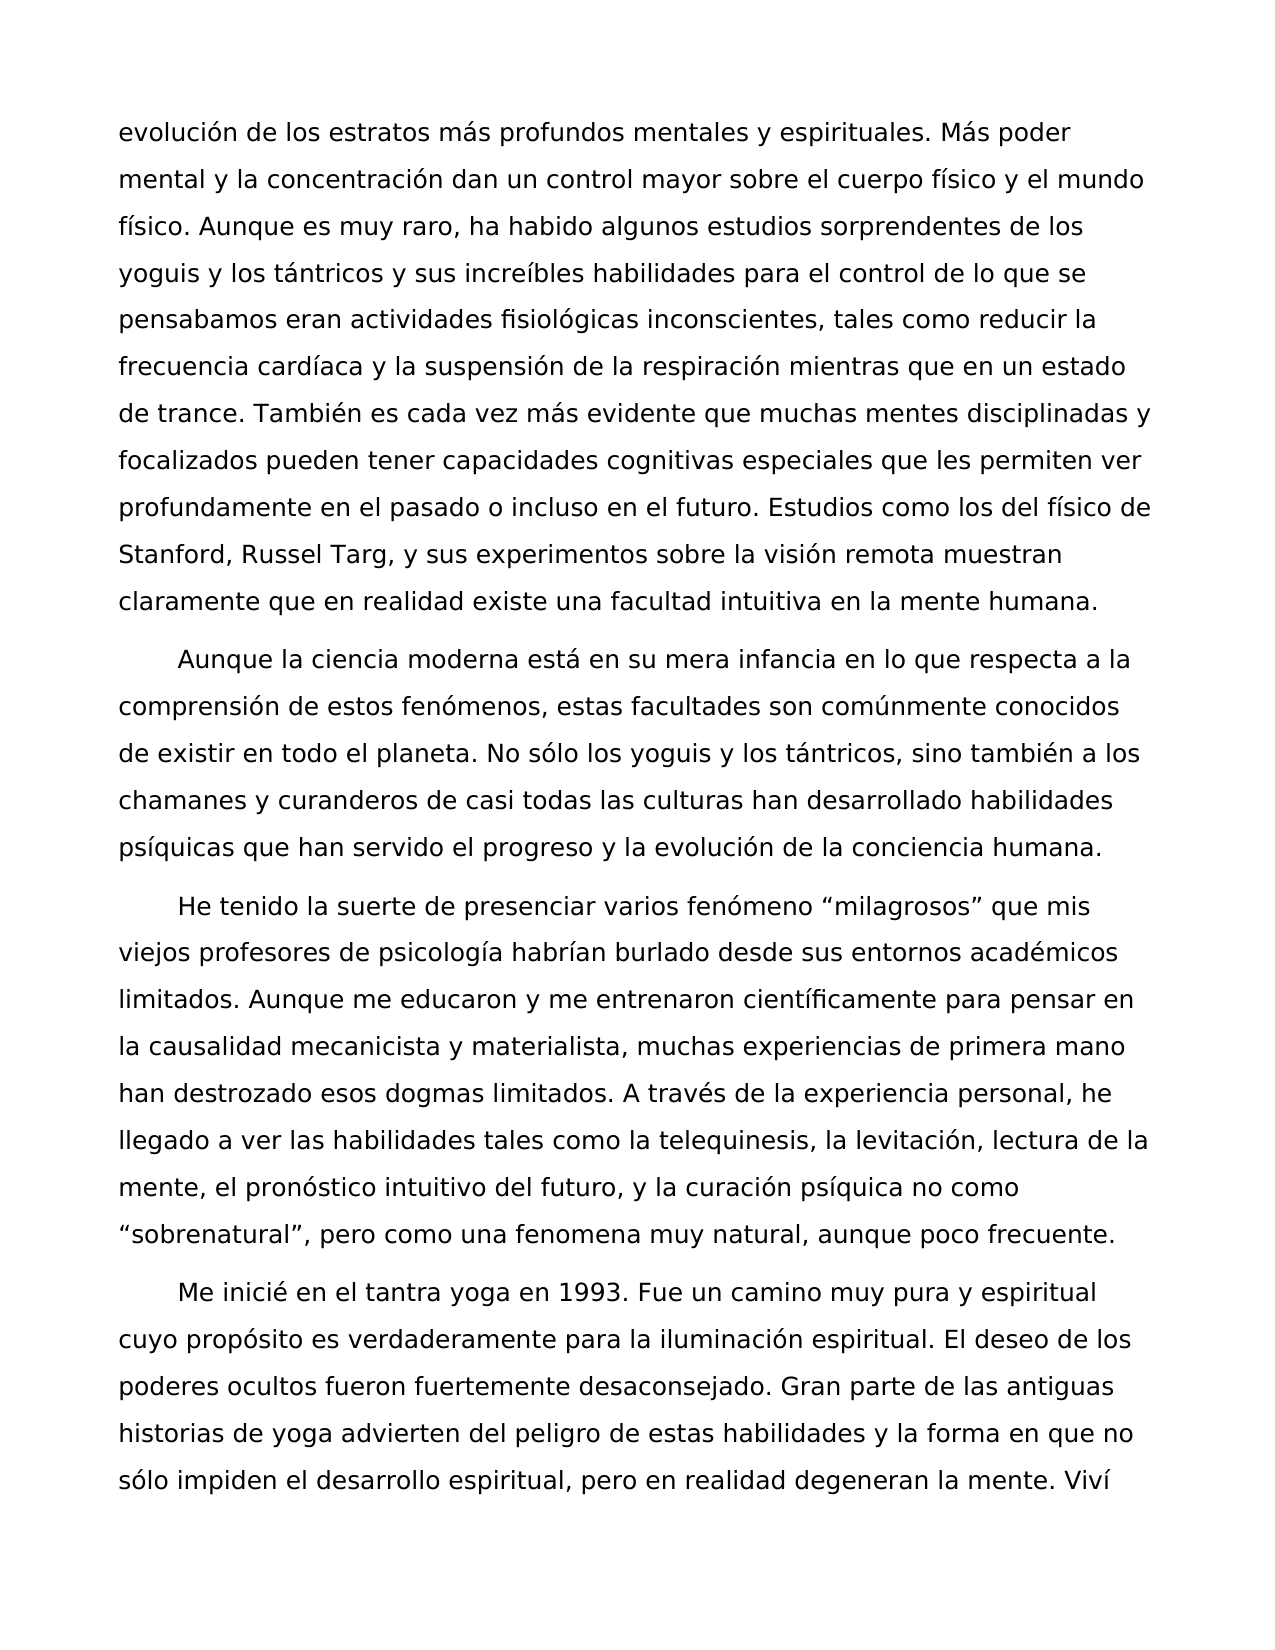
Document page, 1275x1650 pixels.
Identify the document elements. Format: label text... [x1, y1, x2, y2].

text Aunque la ciencia moderna está en su mera infancia en lo que respecta a la comprensión de estos fenómenos, estas facultades son comúnmente conocidos de existir en todo el planeta. No sólo los yoguis y los tántricos, sino también a los chamanes y curanderos de casi todas las culturas han desarrollado habilidades psíquicas que han servido el progreso y la evolución de la conciencia humana. [118, 646, 1157, 862]
text Me inicié en el tantra yoga en 1993. Fue un camino muy pura y espiritual cuyo propósito es verdaderamente para la iluminación espiritual. El deseo de los poderes ocultos fueron fuertemente desaconsejado. Gran parte de las antiguas historias de yoga advierten del peligro de estas habilidades y la forma en que no sólo impiden el desarrollo espiritual, pero en realidad degeneran la mente. Viví [118, 1278, 1157, 1495]
text He tenido la suerte de presenciar varios fenómeno “milagrosos” que mis viejos profesores de psicología habrían burlado desde sus entornos académicos limitados. Aunque me educaron y me entrenaron científicamente para pensar en la causalidad mecanicista y materialista, muchas experiencias de primera mano han destrozado esos dogmas limitados. A través de la experiencia personal, he llegado a ver las habilidades tales como la telequinesis, la levitación, lectura de la mente, el pronóstico intuitivo del futuro, y la curación psíquica no como “sobrenatural”, pero como una fenomena muy natural, aunque poco frecuente. [118, 892, 1157, 1249]
text evolución de los estratos más profundos mentales y espirituales. Más poder mental y la concentración dan un control mayor sobre el cuerpo físico y el mundo físico. Aunque es muy raro, ha habido algunos estudios sorprendentes de los yoguis y los tántricos y sus increíbles habilidades para el control de lo que se pensabamos eran actividades fisiológicas inconscientes, tales como reducir la frecuencia cardíaca y la suspensión de la respiración mientras que en un estado de trance. También es cada vez más evidente que muchas mentes disciplinadas y focalizados pueden tener capacidades cognitivas especiales que les permiten ver profundamente en el pasado o incluso en el futuro. Estudios como los del físico de Stanford, Russel Targ, y sus experimentos sobre la visión remota muestran claramente que en realidad existe una facultad intuitiva en la mente humana. [118, 118, 1157, 616]
